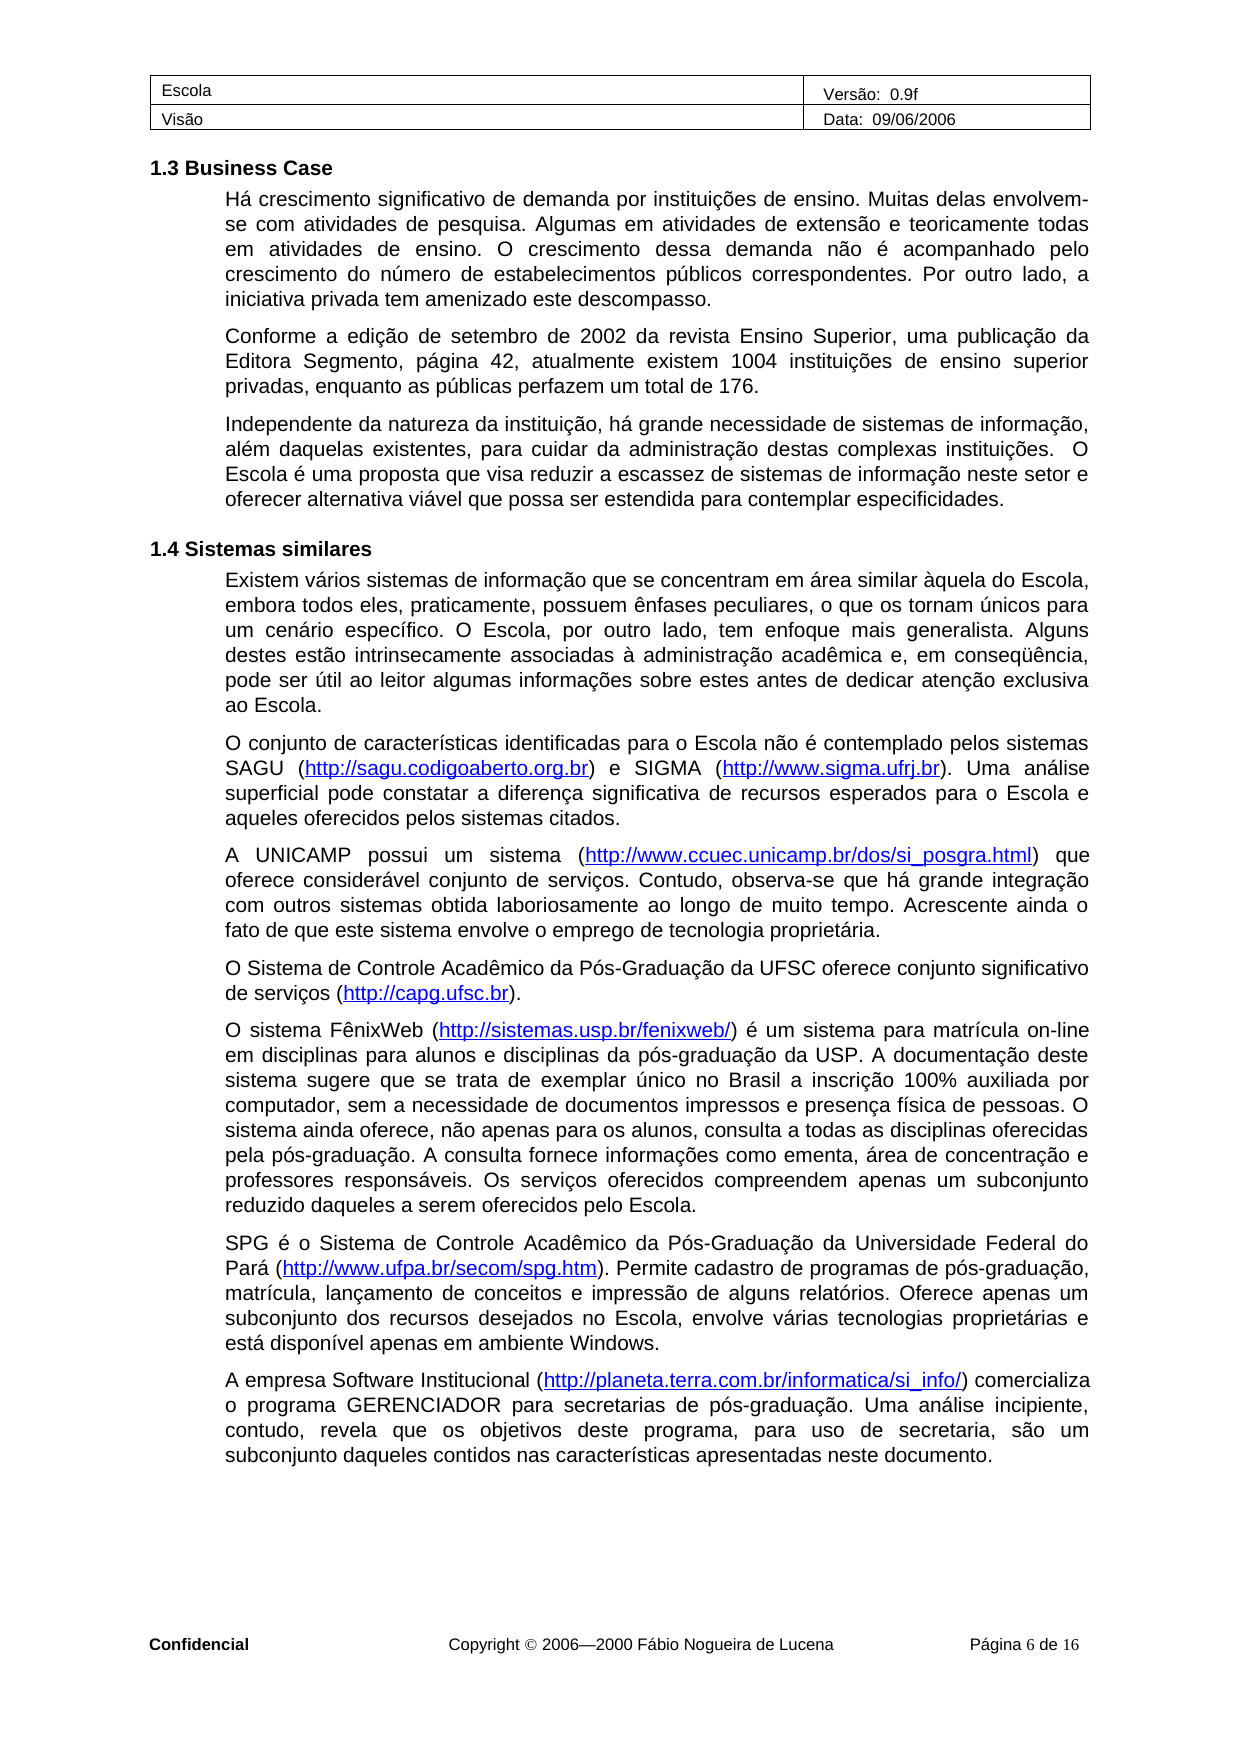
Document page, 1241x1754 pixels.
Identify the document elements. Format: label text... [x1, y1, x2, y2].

text Conforme a edição de setembro de 2002 da revista Ensino Superior, uma publicação da Editora Segmento, página 42, atualmente existem 1004 instituições de ensino superior privadas, enquanto as públicas perfazem um total de 176. [225, 323, 1090, 398]
text O sistema FênixWeb (http://sistemas.usp.br/fenixweb/) é um sistema para matrícula on-line em disciplinas para alunos e disciplinas da pós-graduação da USP. A documentação deste sistema sugere que se trata de exemplar único no Brasil a inscrição 100% auxiliada por computador, sem a necessidade de documentos impressos e presença física de pessoas. O sistema ainda oferece, não apenas para os alunos, consulta a todas as disciplinas oferecidas pela pós-graduação. A consulta fornece informações como ementa, área de concentração e professores responsáveis. Os serviços oferecidos compreendem apenas um subconjunto reduzido daqueles a serem oferecidos pelo Escola. [225, 1017, 1090, 1217]
text Existem vários sistemas de informação que se concentram em área similar àquela do Escola, embora todos eles, praticamente, possuem ênfases peculiares, o que os tornam únicos para um cenário específico. O Escola, por outro lado, tem enfoque mais generalista. Alguns destes estão intrinsecamente associadas à administração acadêmica e, em conseqüência, pode ser útil ao leitor algumas informações sobre estes antes de dedicar atenção exclusiva ao Escola. [225, 567, 1090, 717]
text A empresa Software Institucional (http://planeta.terra.com.br/informatica/si_info/) comercializa o programa GERENCIADOR para secretarias de pós-graduação. Uma análise incipiente, contudo, revela que os objetivos deste programa, para uso de secretaria, são um subconjunto daqueles contidos nas características apresentadas neste documento. [225, 1367, 1090, 1467]
text SPG é o Sistema de Controle Acadêmico da Pós-Graduação da Universidade Federal do Pará (http://www.ufpa.br/secom/spg.htm). Permite cadastro de programas de pós-graduação, matrícula, lançamento de conceitos e impressão de alguns relatórios. Oferece apenas um subconjunto dos recursos desejados no Escola, envolve várias tecnologias proprietárias e está disponível apenas em ambiente Windows. [225, 1229, 1090, 1354]
text Há crescimento significativo de demanda por instituições de ensino. Muitas delas envolvem-se com atividades de pesquisa. Algumas em atividades de extensão e teoricamente todas em atividades de ensino. O crescimento dessa demanda não é acompanhado pelo crescimento do número de estabelecimentos públicos correspondentes. Por outro lado, a iniciativa privada tem amenizado este descompasso. [225, 186, 1090, 311]
text O Sistema de Controle Acadêmico da Pós-Graduação da UFSC oferece conjunto significativo de serviços (http://capg.ufsc.br). [225, 954, 1090, 1004]
subtitle Business Case [150, 154, 1090, 179]
text Independente da natureza da instituição, há grande necessidade de sistemas de informação, além daquelas existentes, para cuidar da administração destas complexas instituições. O Escola é uma proposta que visa reduzir a escassez de sistemas de informação neste setor e oferecer alternativa viável que possa ser estendida para contemplar especificidades. [225, 411, 1090, 511]
subtitle Sistemas similares [150, 536, 1090, 561]
text O conjunto de características identificadas para o Escola não é contemplado pelos sistemas SAGU (http://sagu.codigoaberto.org.br) e SIGMA (http://www.sigma.ufrj.br). Uma análise superficial pode constatar a diferença significativa de recursos esperados para o Escola e aqueles oferecidos pelos sistemas citados. [225, 729, 1090, 829]
text A UNICAMP possui um sistema (http://www.ccuec.unicamp.br/dos/si_posgra.html) que oferece considerável conjunto de serviços. Contudo, observa-se que há grande integração com outros sistemas obtida laboriosamente ao longo de muito tempo. Acrescente ainda o fato de que este sistema envolve o emprego de tecnologia proprietária. [225, 842, 1090, 942]
